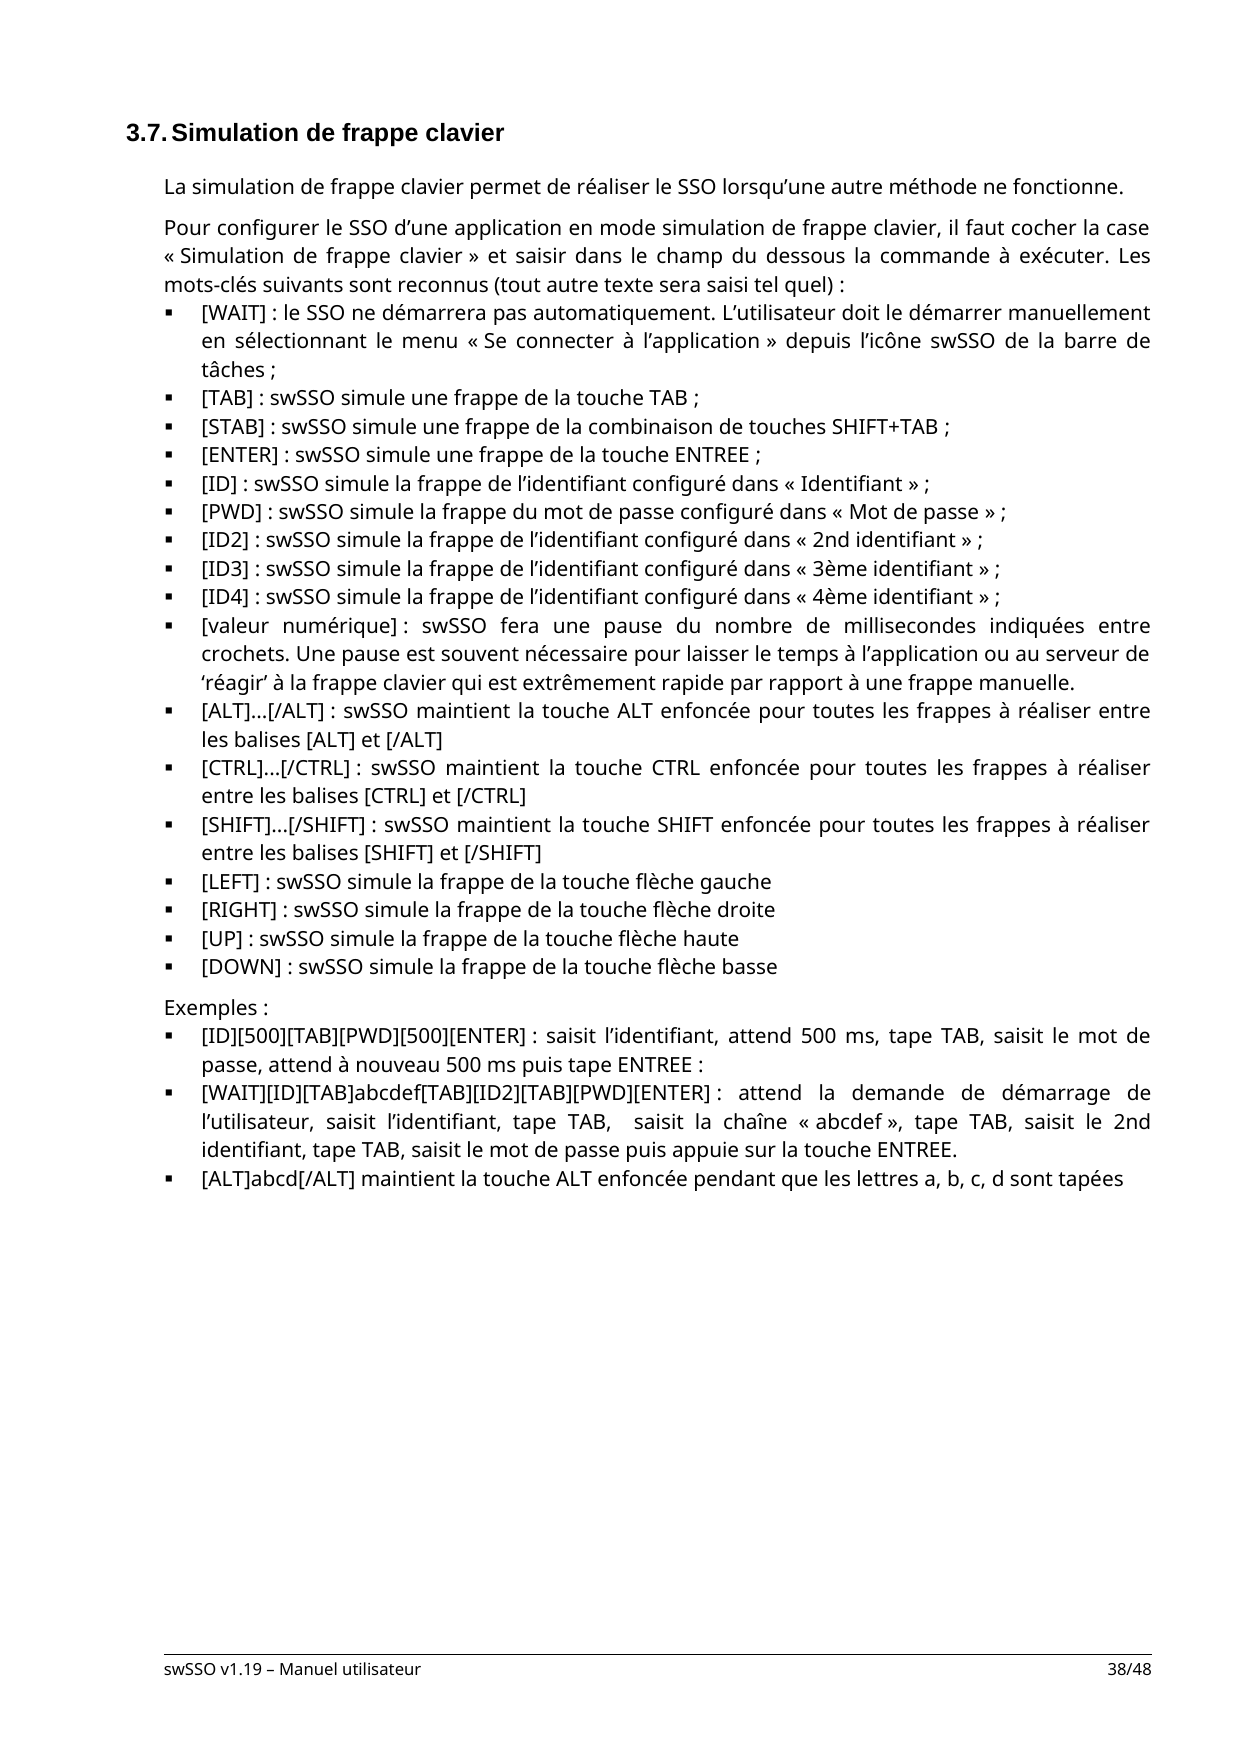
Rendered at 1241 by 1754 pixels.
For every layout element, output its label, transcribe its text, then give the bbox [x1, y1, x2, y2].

list [UP] : swSSO simule la frappe de la touche flèche haute [164, 924, 1152, 952]
list [ID] : swSSO simule la frappe de l’identifiant configuré dans « Identifiant » ; [164, 469, 1152, 497]
list [LEFT] : swSSO simule la frappe de la touche flèche gauche [164, 867, 1152, 895]
subtitle Simulation de frappe clavier [126, 118, 1152, 147]
list [RIGHT] : swSSO simule la frappe de la touche flèche droite [164, 895, 1152, 924]
list [ALT]...[/ALT] : swSSO maintient la touche ALT enfoncée pour toutes les frappes à réaliser entre les balises [ALT] et [/ALT] [164, 696, 1152, 753]
list [TAB] : swSSO simule une frappe de la touche TAB ; [164, 383, 1152, 412]
list [STAB] : swSSO simule une frappe de la combinaison de touches SHIFT+TAB ; [164, 412, 1152, 440]
list [SHIFT]...[/SHIFT] : swSSO maintient la touche SHIFT enfoncée pour toutes les frappes à réaliser entre les balises [SHIFT] et [/SHIFT] [164, 810, 1152, 867]
text Exemples : [164, 993, 1152, 1022]
list [WAIT] : le SSO ne démarrera pas automatiquement. L’utilisateur doit le démarrer manuellement en sélectionnant le menu « Se connecter à l’application » depuis l’icône swSSO de la barre de tâches ; [164, 298, 1152, 383]
list [ID3] : swSSO simule la frappe de l’identifiant configuré dans « 3ème identifiant » ; [164, 554, 1152, 582]
list [ID4] : swSSO simule la frappe de l’identifiant configuré dans « 4ème identifiant » ; [164, 582, 1152, 611]
list [WAIT][ID][TAB]abcdef[TAB][ID2][TAB][PWD][ENTER] : attend la demande de démarrage de l’utilisateur, saisit l’identifiant, tape TAB, saisit la chaîne « abcdef », tape TAB, saisit le 2nd identifiant, tape TAB, saisit le mot de passe puis appuie sur la touche ENTREE. [164, 1078, 1152, 1164]
text Pour configurer le SSO d’une application en mode simulation de frappe clavier, il faut cocher la case « Simulation de frappe clavier » et saisir dans le champ du dessous la commande à exécuter. Les mots-clés suivants sont reconnus (tout autre texte sera saisi tel quel) : [164, 213, 1152, 298]
list [ID][500][TAB][PWD][500][ENTER] : saisit l’identifiant, attend 500 ms, tape TAB, saisit le mot de passe, attend à nouveau 500 ms puis tape ENTREE : [164, 1022, 1152, 1078]
text La simulation de frappe clavier permet de réaliser le SSO lorsqu’une autre méthode ne fonctionne. [164, 172, 1152, 200]
list [ENTER] : swSSO simule une frappe de la touche ENTREE ; [164, 440, 1152, 469]
list [CTRL]...[/CTRL] : swSSO maintient la touche CTRL enfoncée pour toutes les frappes à réaliser entre les balises [CTRL] et [/CTRL] [164, 753, 1152, 810]
list [DOWN] : swSSO simule la frappe de la touche flèche basse [164, 952, 1152, 981]
list [valeur numérique] : swSSO fera une pause du nombre de millisecondes indiquées entre crochets. Une pause est souvent nécessaire pour laisser le temps à l’application ou au serveur de ‘réagir’ à la frappe clavier qui est extrêmement rapide par rapport à une frappe manuelle. [164, 611, 1152, 696]
list [ID2] : swSSO simule la frappe de l’identifiant configuré dans « 2nd identifiant » ; [164, 526, 1152, 554]
list [ALT]abcd[/ALT] maintient la touche ALT enfoncée pendant que les lettres a, b, c, d sont tapées [164, 1164, 1152, 1192]
list [PWD] : swSSO simule la frappe du mot de passe configuré dans « Mot de passe » ; [164, 497, 1152, 526]
